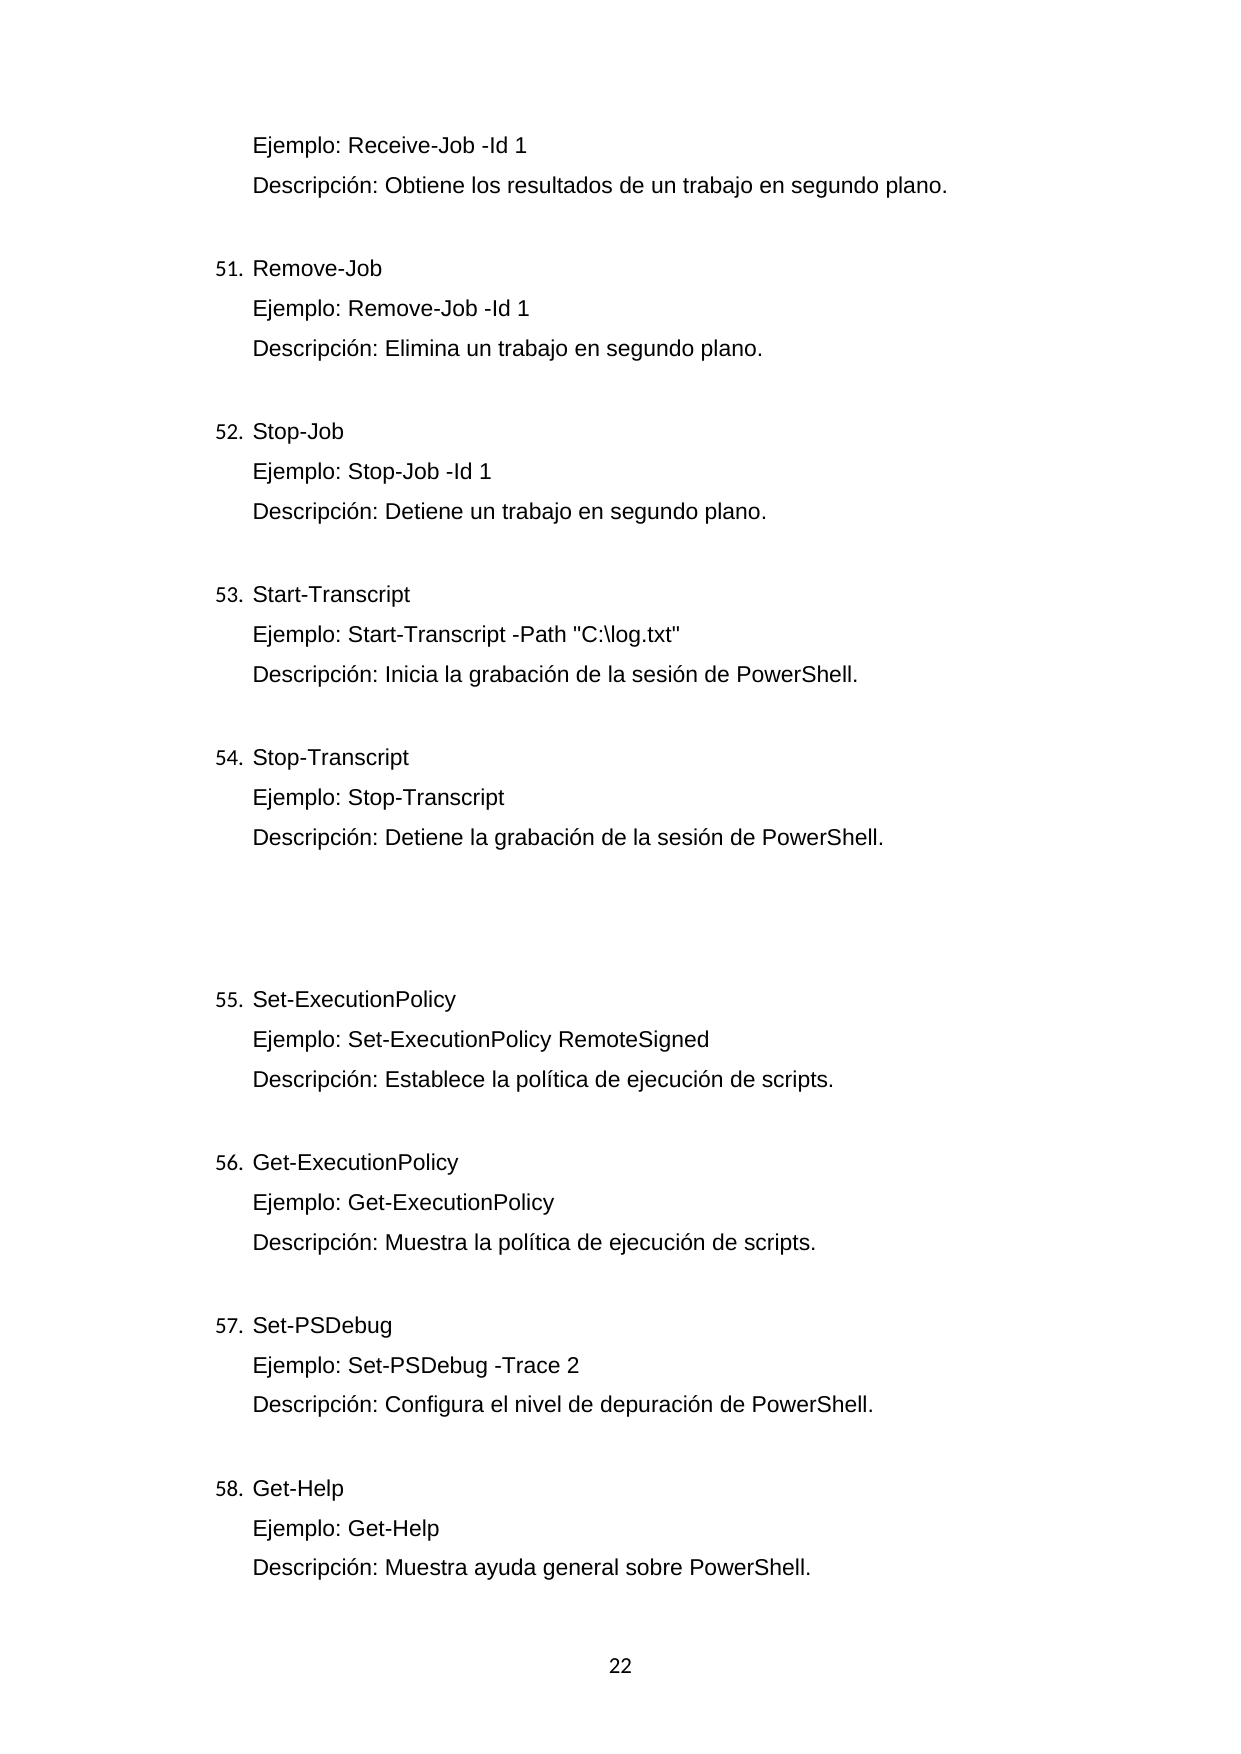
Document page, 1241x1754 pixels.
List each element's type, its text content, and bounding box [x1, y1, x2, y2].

list Stop-Job Ejemplo: Stop-Job -Id 1 Descripción: Detiene un trabajo en segundo plano. [215, 417, 1063, 566]
list Get-Help Ejemplo: Get-Help Descripción: Muestra ayuda general sobre PowerShell. [215, 1474, 1063, 1623]
list Stop-Transcript Ejemplo: Stop-Transcript Descripción: Detiene la grabación de la sesión de PowerShell. [215, 743, 1063, 971]
list Set-ExecutionPolicy Ejemplo: Set-ExecutionPolicy RemoteSigned Descripción: Establece la política de ejecución de scripts. [215, 985, 1063, 1134]
list Start-Transcript Ejemplo: Start-Transcript -Path "C:\log.txt" Descripción: Inicia la grabación de la sesión de PowerShell. [215, 580, 1063, 729]
list Set-PSDebug Ejemplo: Set-PSDebug -Trace 2 Descripción: Configura el nivel de depuración de PowerShell. [215, 1311, 1063, 1460]
list Get-ExecutionPolicy Ejemplo: Get-ExecutionPolicy Descripción: Muestra la política de ejecución de scripts. [215, 1148, 1063, 1297]
list Receive-Job Ejemplo: Receive-Job -Id 1 Descripción: Obtiene los resultados de un trabajo en segundo plano. [215, 132, 1063, 240]
list Remove-Job Ejemplo: Remove-Job -Id 1 Descripción: Elimina un trabajo en segundo plano. [215, 254, 1063, 403]
